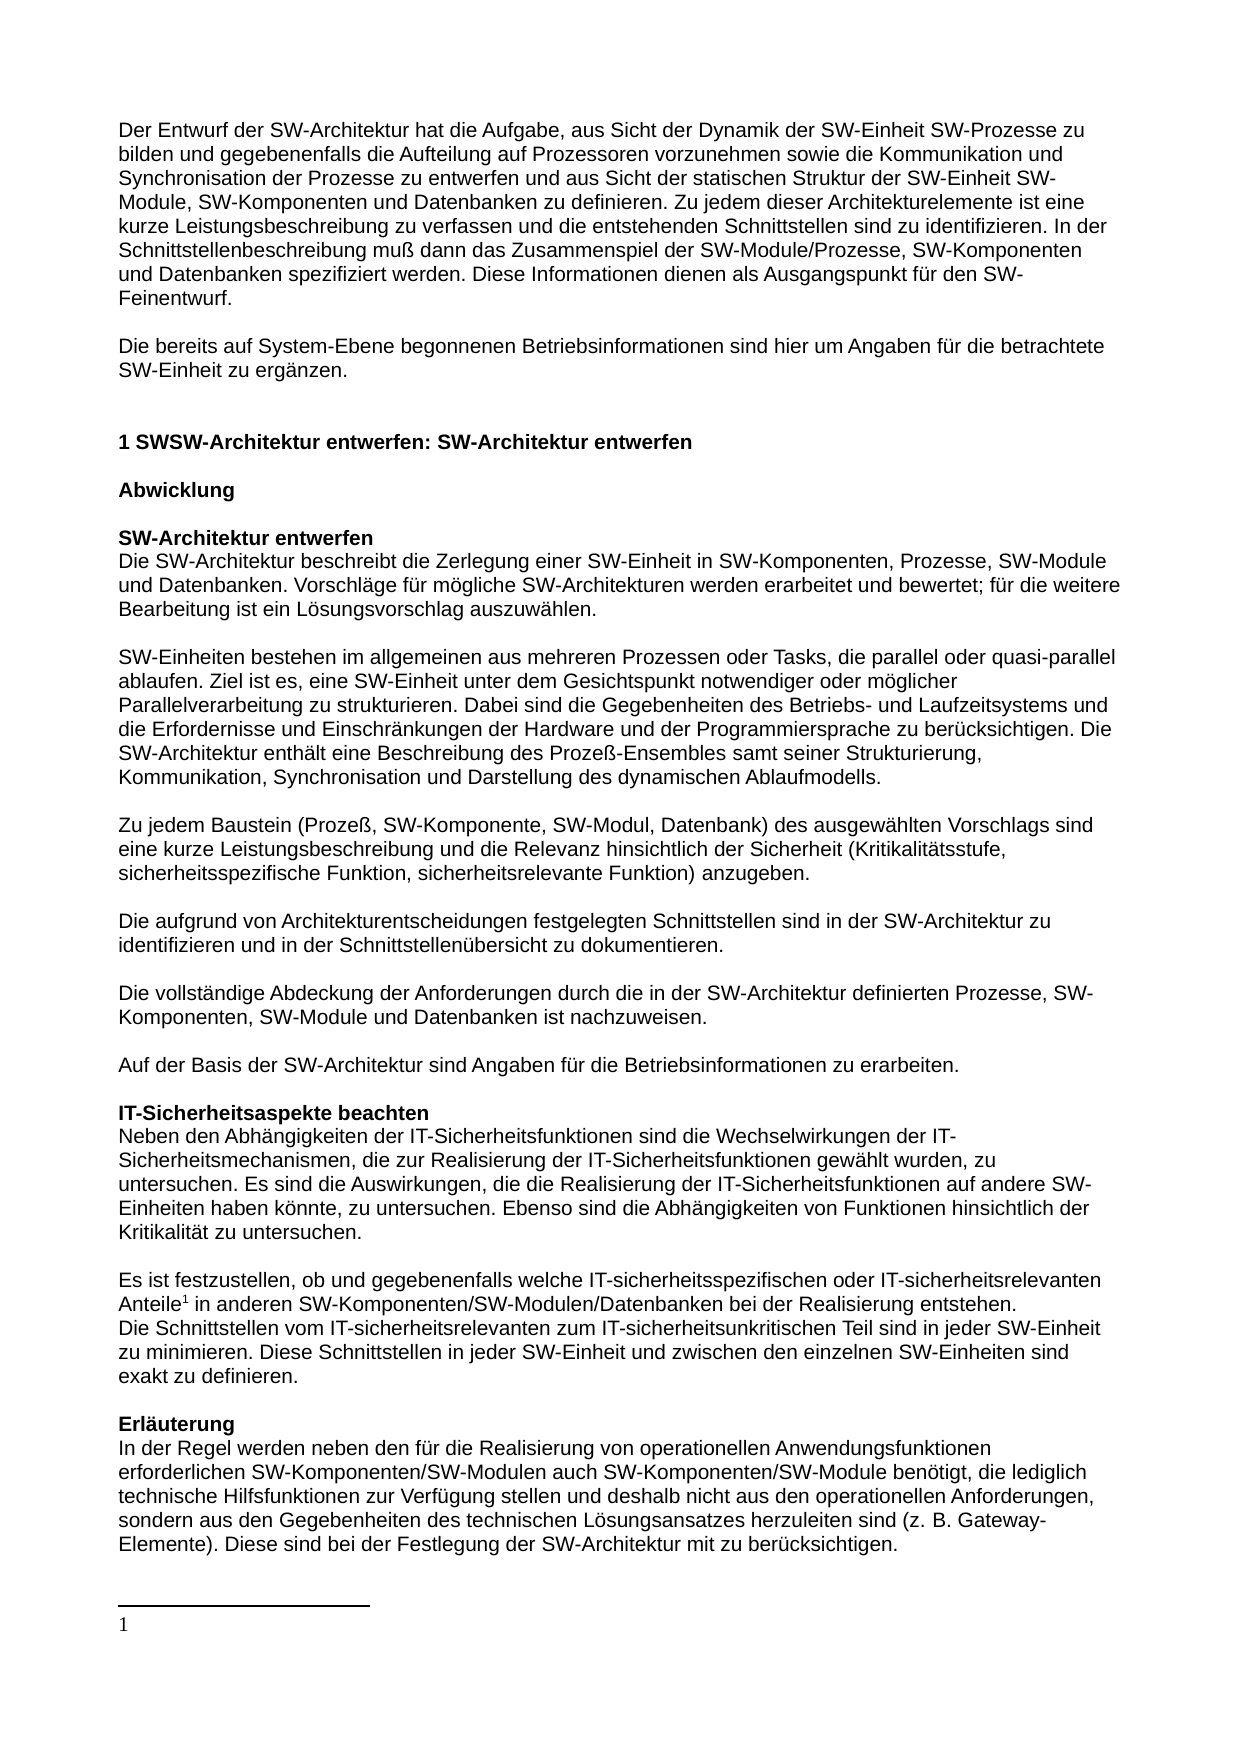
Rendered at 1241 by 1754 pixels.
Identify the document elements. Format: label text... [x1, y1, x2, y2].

text 1 SWSW-Architektur entwerfen: SW-Architektur entwerfen [118, 429, 1122, 453]
text Es ist festzustellen, ob und gegebenenfalls welche IT-sicherheitsspezifischen oder IT-sicherheitsrelevanten Anteile in anderen SW-Komponenten/SW-Modulen/Datenbanken bei der Realisierung entstehen. [118, 1268, 1122, 1316]
text Die SW-Architektur beschreibt die Zerlegung einer SW-Einheit in SW-Komponenten, Prozesse, SW-Module und Datenbanken. Vorschläge für mögliche SW-Architekturen werden erarbeitet und bewertet; für die weitere Bearbeitung ist ein Lösungsvorschlag auszuwählen. [118, 549, 1122, 621]
text Die vollständige Abdeckung der Anforderungen durch die in der SW-Architektur definierten Prozesse, SW-Komponenten, SW-Module und Datenbanken ist nachzuweisen. [118, 981, 1122, 1028]
text SW-Architektur entwerfen [118, 525, 1122, 549]
text Abwicklung [118, 477, 1122, 501]
text Der Entwurf der SW-Architektur hat die Aufgabe, aus Sicht der Dynamik der SW-Einheit SW-Prozesse zu bilden und gegebenenfalls die Aufteilung auf Prozessoren vorzunehmen sowie die Kommunikation und Synchronisation der Prozesse zu entwerfen und aus Sicht der statischen Struktur der SW-Einheit SW-Module, SW-Komponenten und Datenbanken zu definieren. Zu jedem dieser Architekturelemente ist eine kurze Leistungsbeschreibung zu verfassen und die entstehenden Schnittstellen sind zu identifizieren. In der Schnittstellenbeschreibung muß dann das Zusammenspiel der SW-Module/Prozesse, SW-Komponenten und Datenbanken spezifiziert werden. Diese Informationen dienen als Ausgangspunkt für den SW-Feinentwurf. [118, 118, 1122, 310]
text Die Schnittstellen vom IT-sicherheitsrelevanten zum IT-sicherheitsunkritischen Teil sind in jeder SW-Einheit zu minimieren. Diese Schnittstellen in jeder SW-Einheit und zwischen den einzelnen SW-Einheiten sind exakt zu definieren. [118, 1316, 1122, 1388]
text In der Regel werden neben den für die Realisierung von operationellen Anwendungsfunktionen erforderlichen SW-Komponenten/SW-Modulen auch SW-Komponenten/SW-Module benötigt, die lediglich technische Hilfsfunktionen zur Verfügung stellen und deshalb nicht aus den operationellen Anforderungen, sondern aus den Gegebenheiten des technischen Lösungsansatzes herzuleiten sind (z. B. Gateway-Elemente). Diese sind bei der Festlegung der SW-Architektur mit zu berücksichtigen. [118, 1436, 1122, 1556]
text Die bereits auf System-Ebene begonnenen Betriebsinformationen sind hier um Angaben für die betrachtete SW-Einheit zu ergänzen. [118, 334, 1122, 382]
text Auf der Basis der SW-Architektur sind Angaben für die Betriebsinformationen zu erarbeiten. [118, 1052, 1122, 1076]
text SW-Einheiten bestehen im allgemeinen aus mehreren Prozessen oder Tasks, die parallel oder quasi-parallel ablaufen. Ziel ist es, eine SW-Einheit unter dem Gesichtspunkt notwendiger oder möglicher Parallelverarbeitung zu strukturieren. Dabei sind die Gegebenheiten des Betriebs- und Laufzeitsystems und die Erfordernisse und Einschränkungen der Hardware und der Programmiersprache zu berücksichtigen. Die SW-Architektur enthält eine Beschreibung des Prozeß-Ensembles samt seiner Strukturierung, Kommunikation, Synchronisation und Darstellung des dynamischen Ablaufmodells. [118, 645, 1122, 789]
text Neben den Abhängigkeiten der IT-Sicherheitsfunktionen sind die Wechselwirkungen der IT-Sicherheitsmechanismen, die zur Realisierung der IT-Sicherheitsfunktionen gewählt wurden, zu untersuchen. Es sind die Auswirkungen, die die Realisierung der IT-Sicherheitsfunktionen auf andere SW-Einheiten haben könnte, zu untersuchen. Ebenso sind die Abhängigkeiten von Funktionen hinsichtlich der Kritikalität zu untersuchen. [118, 1124, 1122, 1244]
text Zu jedem Baustein (Prozeß, SW-Komponente, SW-Modul, Datenbank) des ausgewählten Vorschlags sind eine kurze Leistungsbeschreibung und die Relevanz hinsichtlich der Sicherheit (Kritikalitätsstufe, sicherheitsspezifische Funktion, sicherheitsrelevante Funktion) anzugeben. [118, 813, 1122, 885]
text IT-Sicherheitsaspekte beachten [118, 1100, 1122, 1124]
text Erläuterung [118, 1412, 1122, 1436]
text Die aufgrund von Architekturentscheidungen festgelegten Schnittstellen sind in der SW-Architektur zu identifizieren und in der Schnittstellenübersicht zu dokumentieren. [118, 909, 1122, 957]
